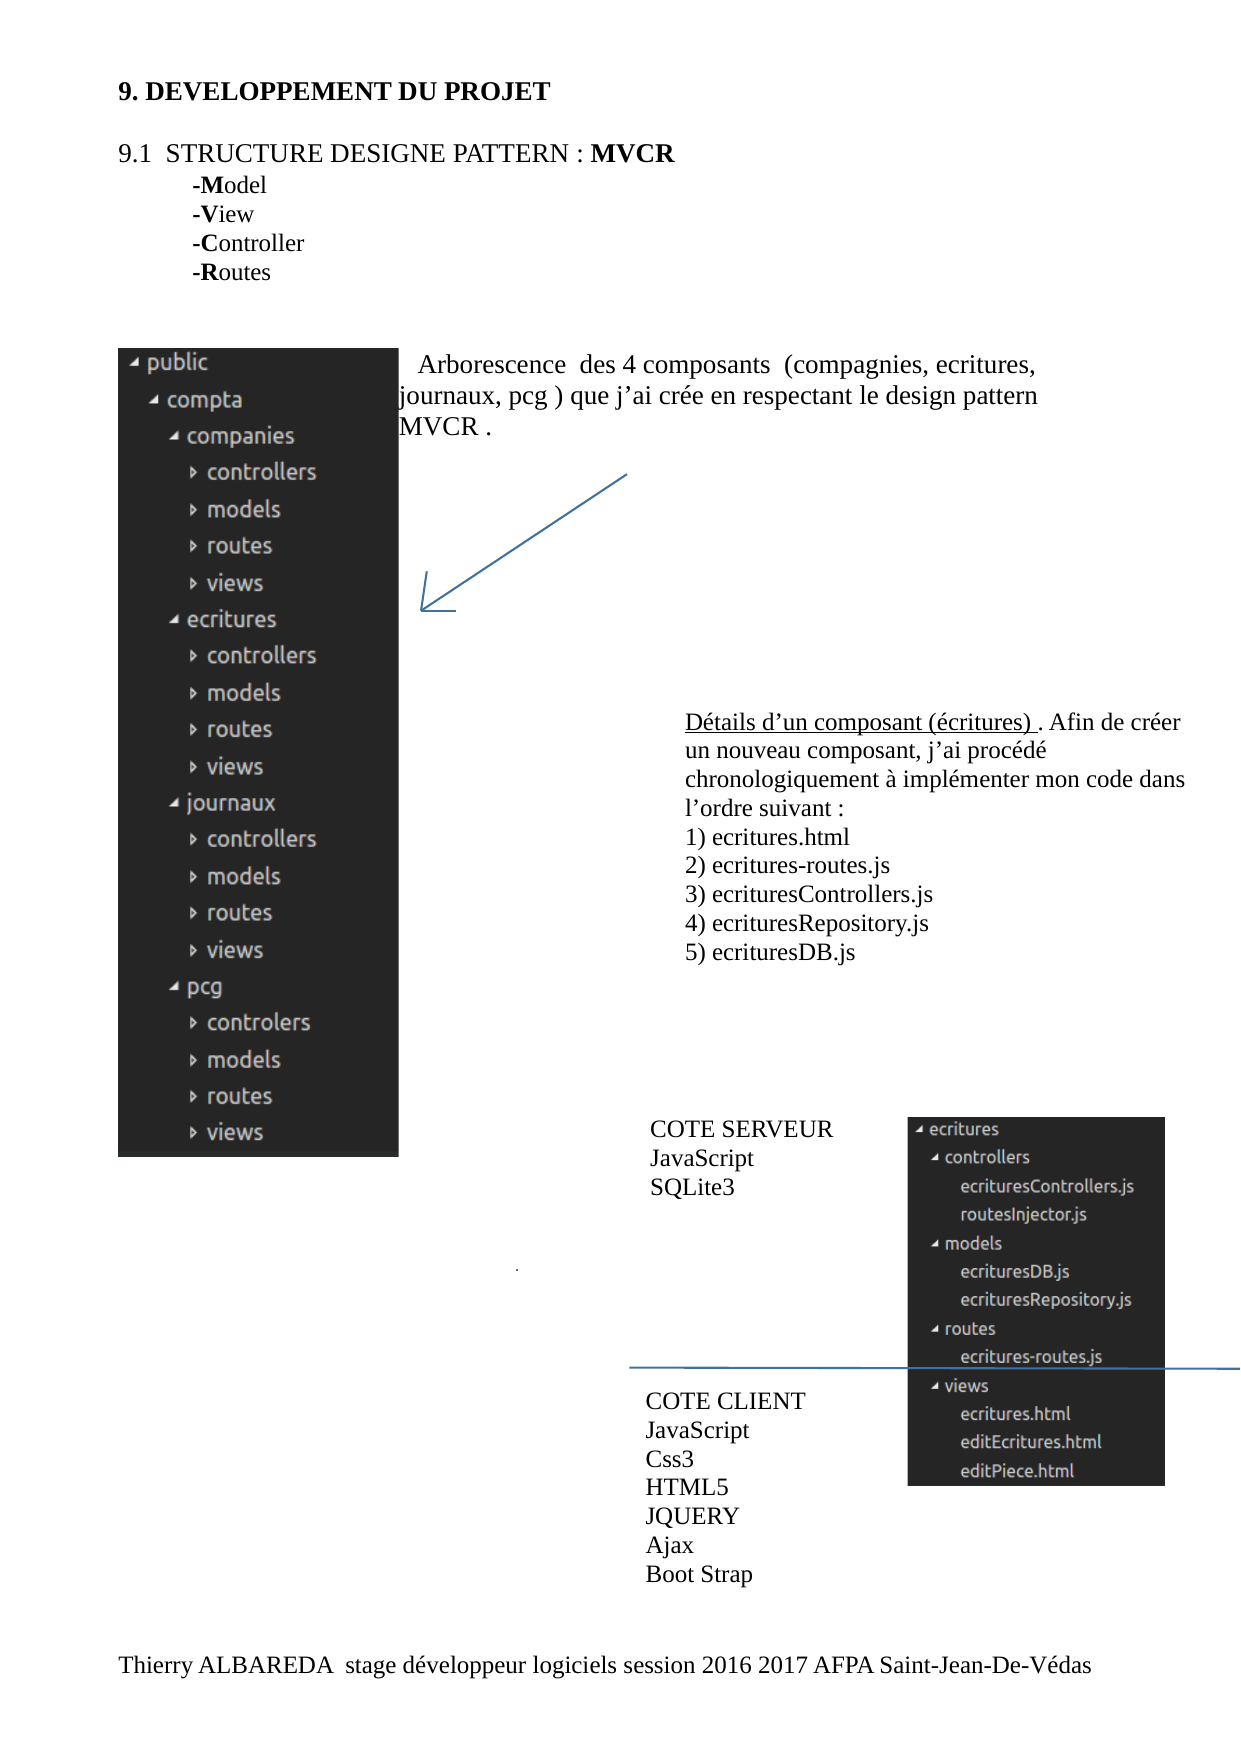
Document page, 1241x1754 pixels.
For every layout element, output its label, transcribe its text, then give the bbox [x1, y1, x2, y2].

text -Routes [118, 257, 1122, 286]
text -View [118, 199, 1122, 228]
picture [118, 348, 399, 1157]
picture [907, 1117, 1165, 1367]
text -Controller [118, 228, 1122, 257]
text -Model [118, 168, 1122, 199]
picture [907, 1370, 1165, 1486]
text 9.1 STRUCTURE DESIGNE PATTERN : MVCR [118, 137, 1122, 168]
text Arborescence des 4 composants (compagnies, ecritures, journaux, pcg ) que j’ai crée en respectant le design pattern MVCR . [399, 348, 1122, 442]
text 9. DEVELOPPEMENT DU PROJET [118, 75, 1122, 106]
